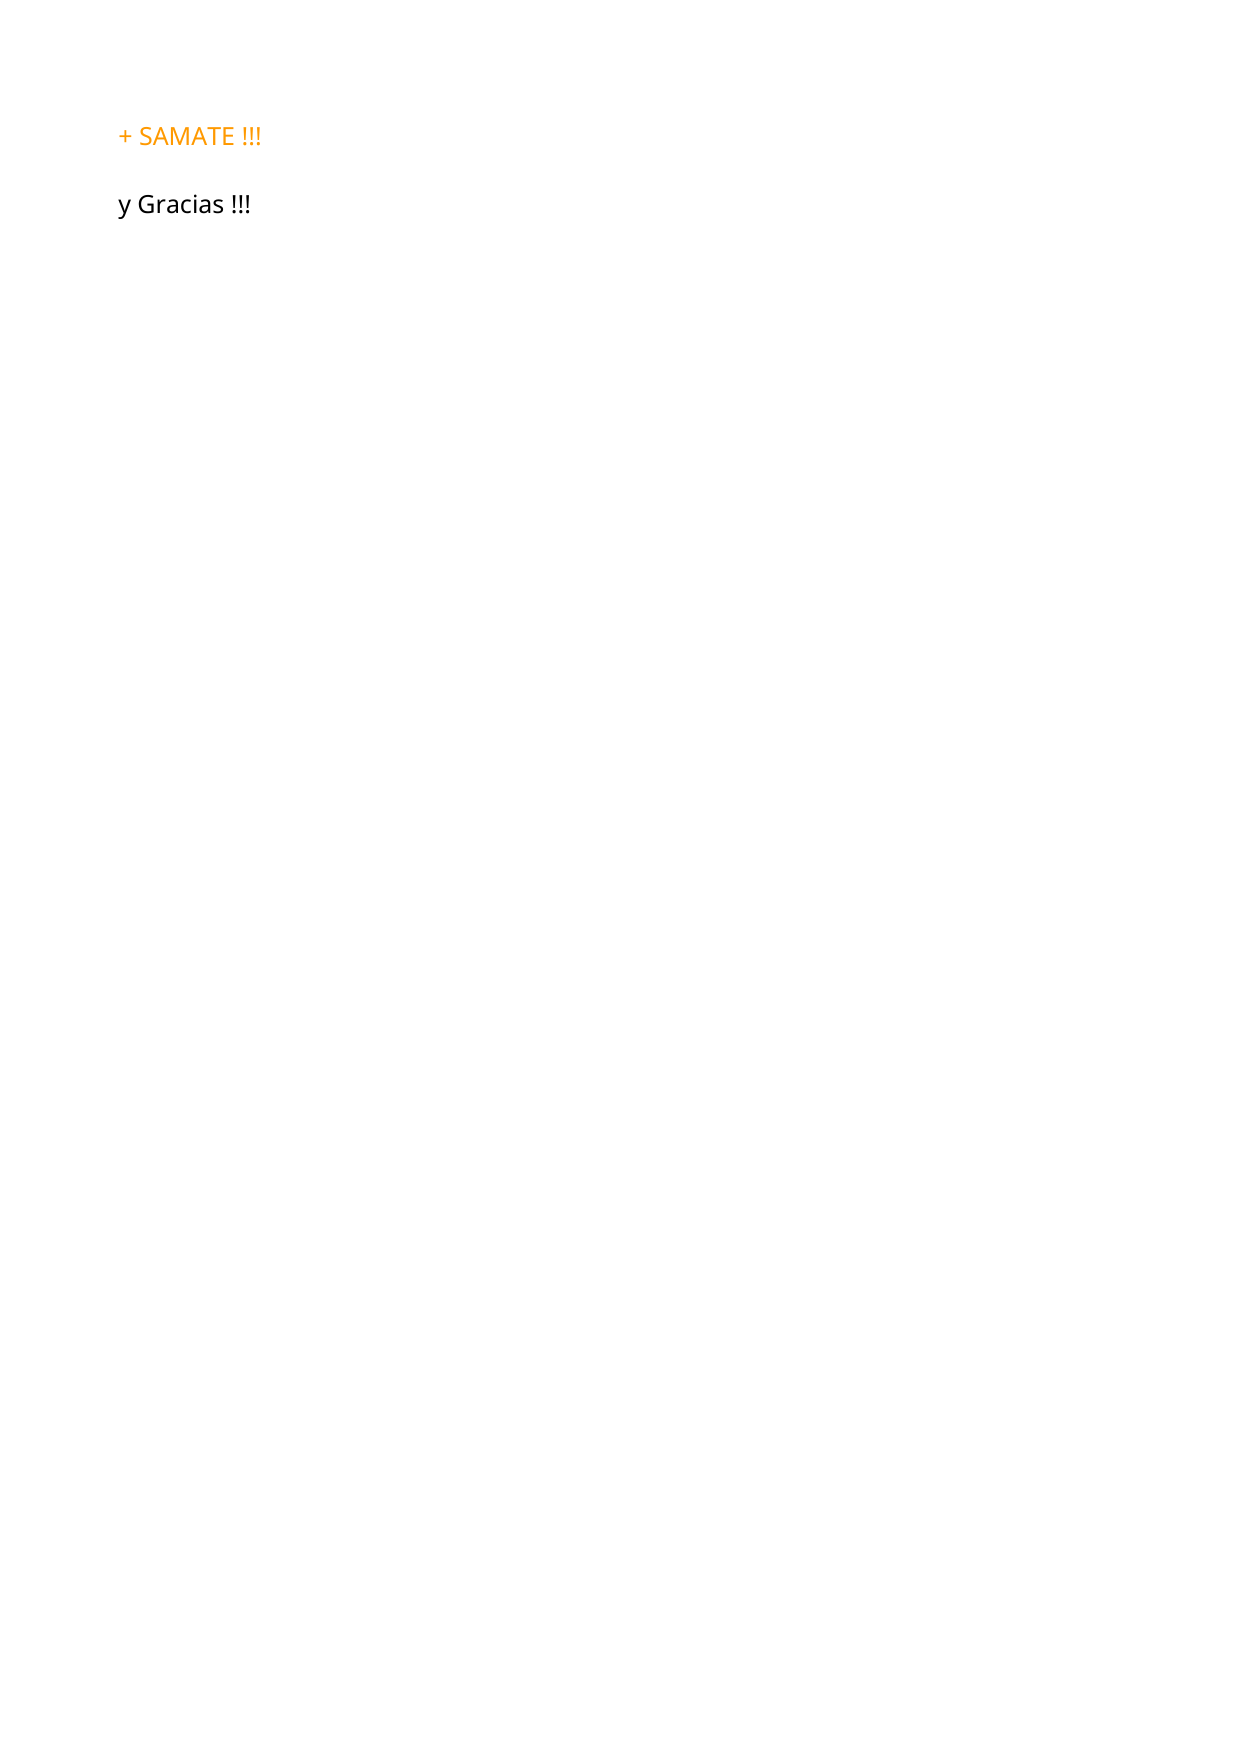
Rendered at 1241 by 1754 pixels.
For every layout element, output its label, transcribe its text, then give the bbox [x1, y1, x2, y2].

text + SAMATE !!! [118, 118, 1122, 152]
text y Gracias !!! [118, 186, 1122, 220]
